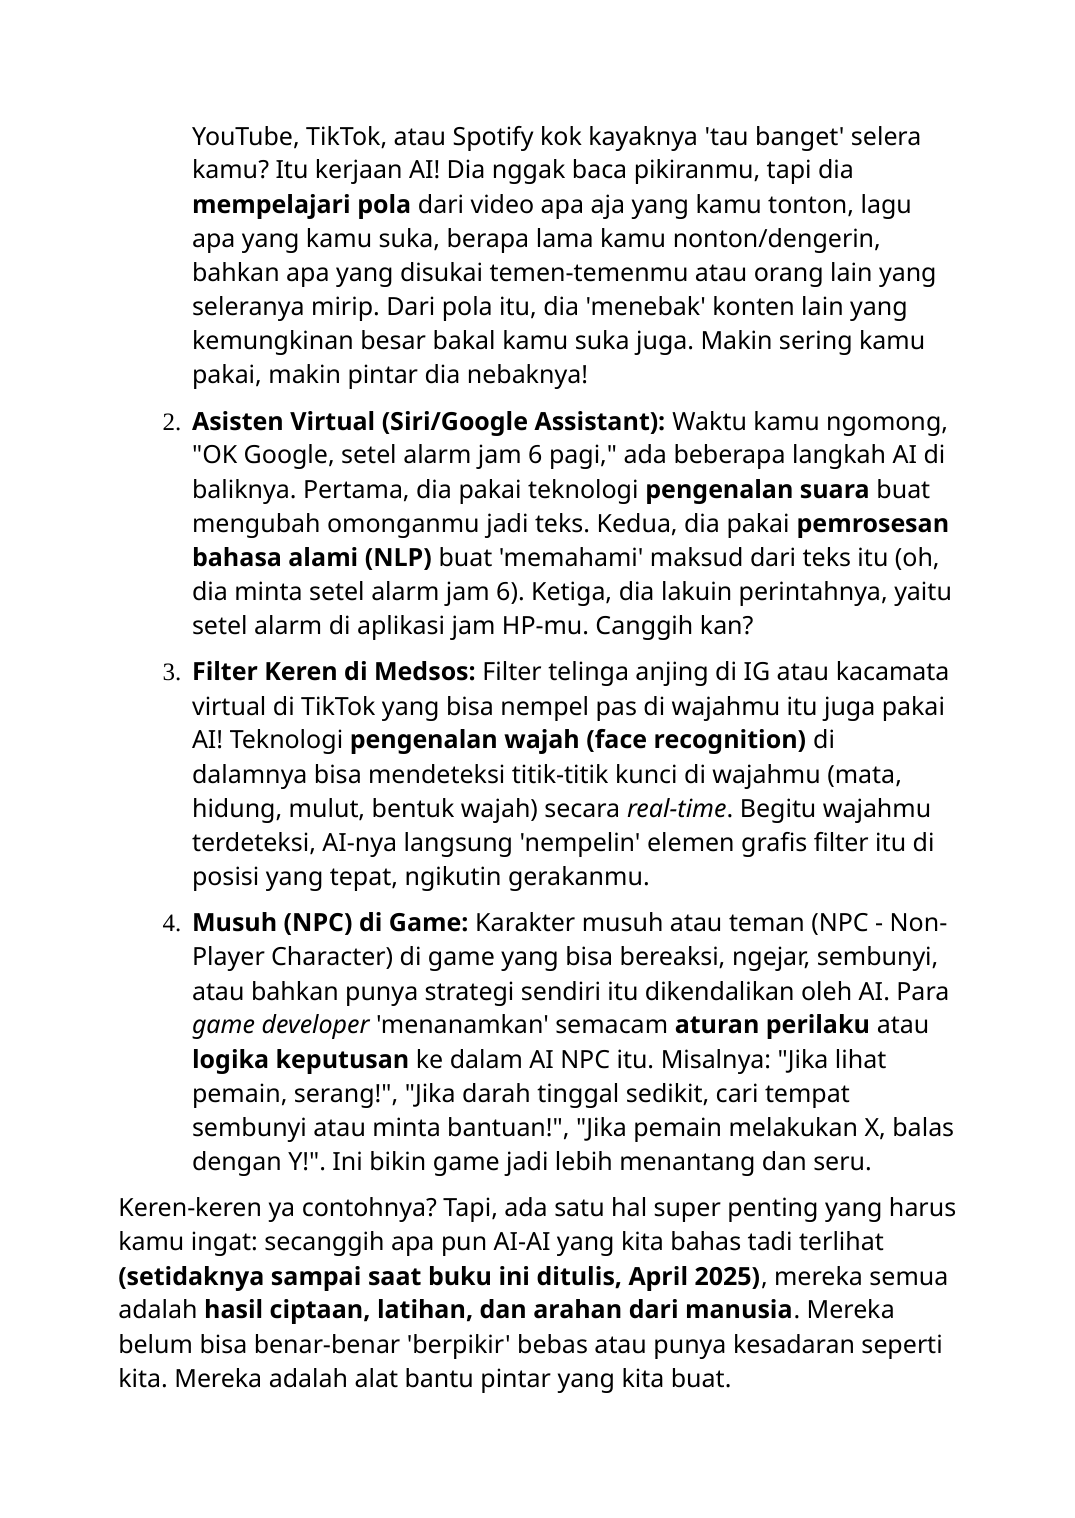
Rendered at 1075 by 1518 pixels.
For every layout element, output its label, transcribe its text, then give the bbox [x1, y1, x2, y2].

list Musuh (NPC) di Game: Karakter musuh atau teman (NPC - Non-Player Character) di game yang bisa bereaksi, ngejar, sembunyi, atau bahkan punya strategi sendiri itu dikendalikan oleh AI. Para game developer 'menanamkan' semacam aturan perilaku atau logika keputusan ke dalam AI NPC itu. Misalnya: "Jika lihat pemain, serang!", "Jika darah tinggal sedikit, cari tempat sembunyi atau minta bantuan!", "Jika pemain melakukan X, balas dengan Y!". Ini bikin game jadi lebih menantang dan seru. [162, 905, 957, 1177]
text Keren-keren ya contohnya? Tapi, ada satu hal super penting yang harus kamu ingat: secanggih apa pun AI-AI yang kita bahas tadi terlihat (setidaknya sampai saat buku ini ditulis, April 2025), mereka semua adalah hasil ciptaan, latihan, dan arahan dari manusia. Mereka belum bisa benar-benar 'berpikir' bebas atau punya kesadaran seperti kita. Mereka adalah alat bantu pintar yang kita buat. [118, 1190, 957, 1394]
list Asisten Virtual (Siri/Google Assistant): Waktu kamu ngomong, "OK Google, setel alarm jam 6 pagi," ada beberapa langkah AI di baliknya. Pertama, dia pakai teknologi pengenalan suara buat mengubah omonganmu jadi teks. Kedua, dia pakai pemrosesan bahasa alami (NLP) buat 'memahami' maksud dari teks itu (oh, dia minta setel alarm jam 6). Ketiga, dia lakuin perintahnya, yaitu setel alarm di aplikasi jam HP-mu. Canggih kan? [162, 403, 957, 642]
list Filter Keren di Medsos: Filter telinga anjing di IG atau kacamata virtual di TikTok yang bisa nempel pas di wajahmu itu juga pakai AI! Teknologi pengenalan wajah (face recognition) di dalamnya bisa mendeteksi titik-titik kunci di wajahmu (mata, hidung, mulut, bentuk wajah) secara real-time. Begitu wajahmu terdeteksi, AI-nya langsung 'nempelin' elemen grafis filter itu di posisi yang tepat, ngikutin gerakanmu. [162, 654, 957, 892]
list YouTube, TikTok, atau Spotify kok kayaknya 'tau banget' selera kamu? Itu kerjaan AI! Dia nggak baca pikiranmu, tapi dia mempelajari pola dari video apa aja yang kamu tonton, lagu apa yang kamu suka, berapa lama kamu nonton/dengerin, bahkan apa yang disukai temen-temenmu atau orang lain yang seleranya mirip. Dari pola itu, dia 'menebak' konten lain yang kemungkinan besar bakal kamu suka juga. Makin sering kamu pakai, makin pintar dia nebaknya! [162, 118, 957, 391]
